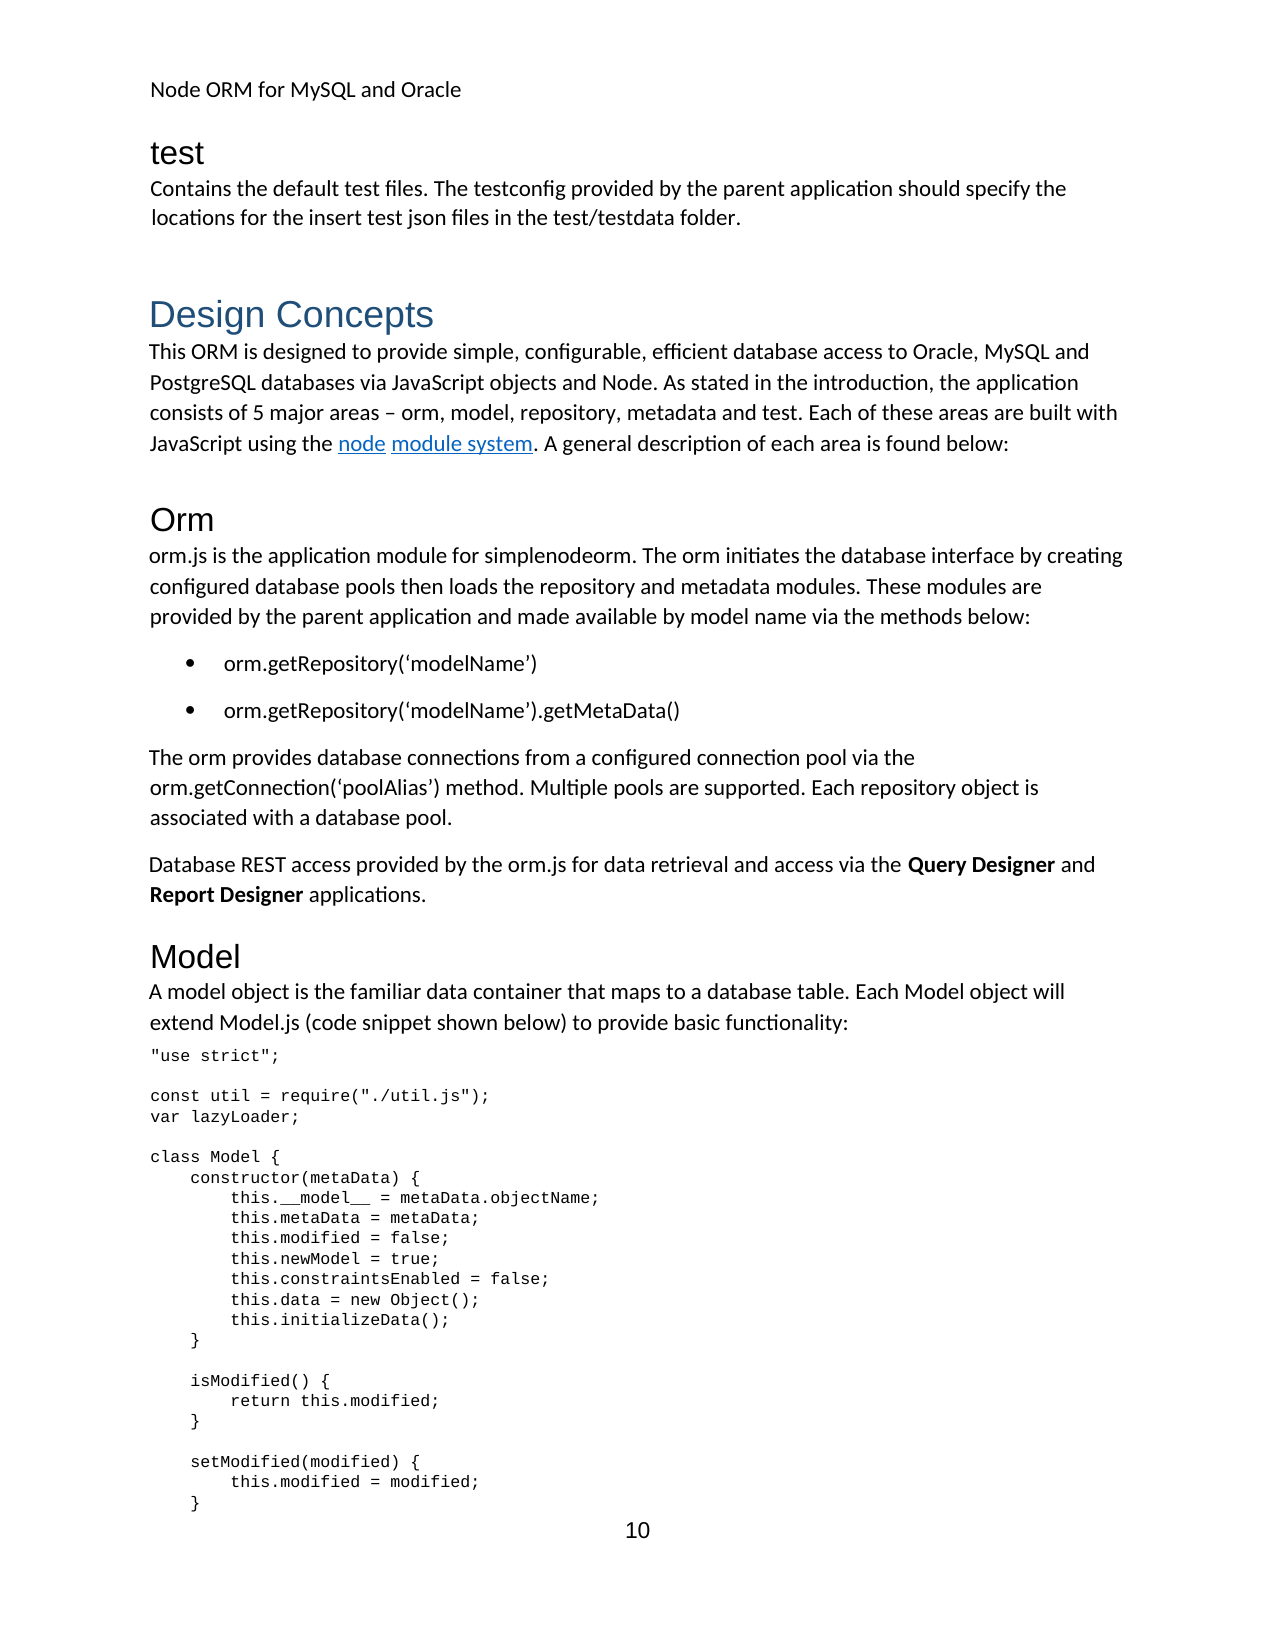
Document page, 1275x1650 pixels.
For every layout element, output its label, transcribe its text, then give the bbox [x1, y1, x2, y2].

text this.modified = false; [150, 1230, 1143, 1249]
text this.constraintsEnabled = false; [150, 1271, 1143, 1289]
text const util = require("./util.js"); [150, 1088, 1143, 1107]
list orm.getRepository(‘modelName’) [186, 649, 789, 677]
text } [150, 1413, 1143, 1432]
text "use strict"; [150, 1047, 1143, 1066]
text The orm provides database connections from a configured connection pool via the orm.getConnection(‘poolAlias’) method. Multiple pools are supported. Each repository object is associated with a database pool. [148, 743, 1142, 831]
text constructor(metaData) { [150, 1169, 1143, 1188]
subtitle Model [150, 937, 1143, 975]
subtitle test [150, 133, 1143, 172]
text setModified(modified) { [150, 1453, 1143, 1472]
text } [150, 1332, 1143, 1351]
text this.modified = modified; [150, 1474, 1143, 1493]
text Database REST access provided by the orm.js for data retrieval and access via the Query Designer and Report Designer applications. [148, 850, 1132, 908]
text this.metaData = metaData; [150, 1210, 1143, 1229]
text this.initializeData(); [150, 1311, 1143, 1330]
text } [150, 1494, 1143, 1513]
subtitle Design Concepts [148, 292, 1143, 336]
text Contains the default test files. The testconfig provided by the parent application should specify the locations for the insert test json files in the test/testdata folder. [150, 174, 1143, 231]
text var lazyLoader; [150, 1108, 1143, 1127]
text A model object is the familiar data container that maps to a database table. Each Model object will extend Model.js (code snippet shown below) to provide basic functionality: [148, 977, 1132, 1036]
text this.data = new Object(); [150, 1291, 1143, 1310]
text orm.js is the application module for simplenodeorm. The orm initiates the database interface by creating configured database pools then loads the repository and metadata modules. These modules are provided by the parent application and made available by model name via the methods below: [148, 541, 1132, 630]
text this.newModel = true; [150, 1250, 1143, 1269]
text This ORM is designed to provide simple, configurable, efficient database access to Oracle, MySQL and PostgreSQL databases via JavaScript objects and Node. As stated in the introduction, the application consists of 5 major areas – orm, model, repository, metadata and test. Each of these areas are built with JavaScript using the node module system. A general description of each area is found below: [148, 337, 1132, 457]
text class Model { [150, 1149, 1143, 1168]
text this.__model__ = metaData.objectName; [150, 1189, 1143, 1208]
subtitle Orm [150, 501, 1143, 539]
list orm.getRepository(‘modelName’).getMetaData() [186, 696, 789, 724]
text isModified() { [150, 1372, 1143, 1391]
text return this.modified; [150, 1393, 1143, 1411]
